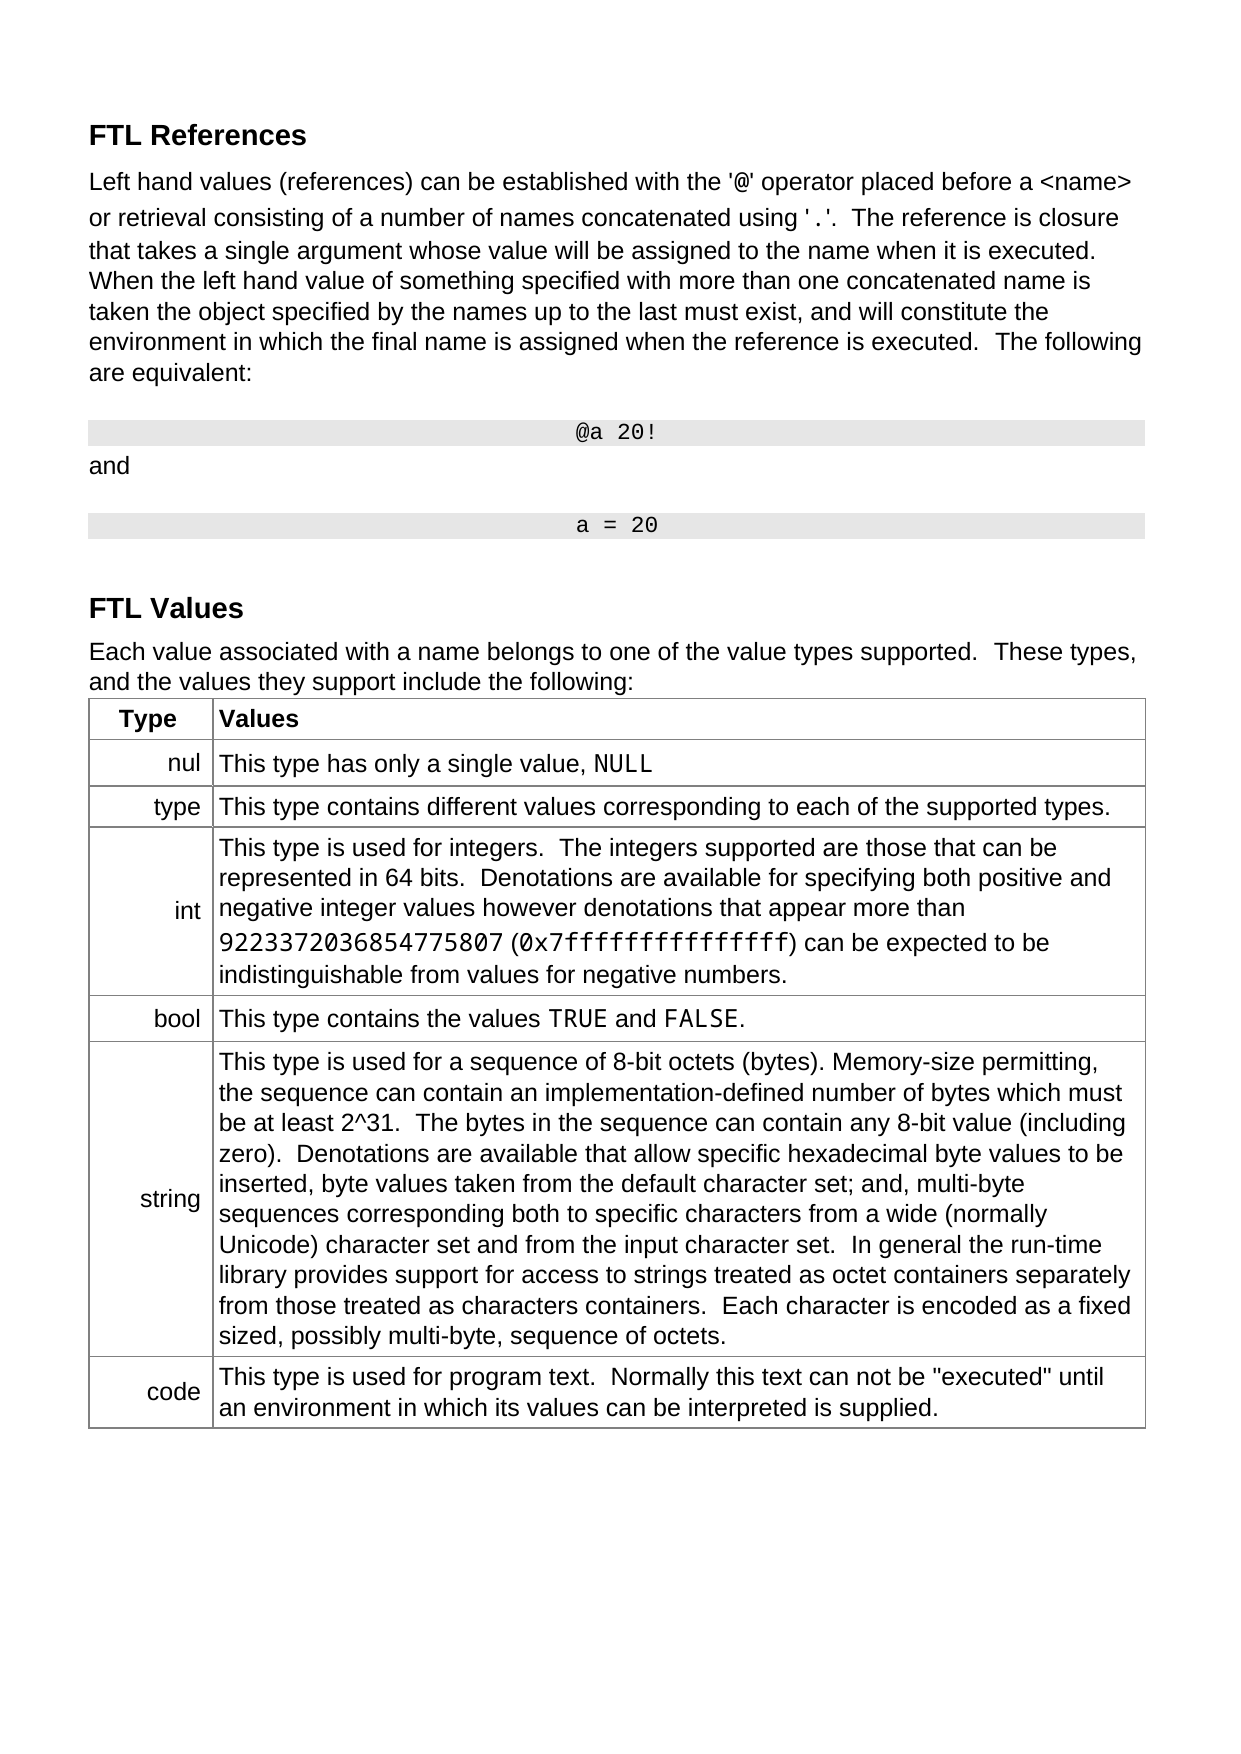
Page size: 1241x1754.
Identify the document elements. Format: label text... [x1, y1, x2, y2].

subtitle FTL References [88, 118, 1145, 152]
table_cell nul [90, 740, 212, 785]
table_cell This type is used for integers. The integers supported are those that can be represented in 64 bits. Denotations are available for specifying both positive and negative integer values however denotations that appear more than 9223372036854775807 (0x7fffffffffffffff) can be expected to be indistinguishable from values for negative numbers. [214, 828, 1145, 994]
table_cell int [90, 828, 212, 994]
table_cell This type contains different values corresponding to each of the supported types. [214, 787, 1145, 826]
table_cell string [90, 1042, 212, 1356]
table_cell bool [90, 996, 212, 1041]
table_cell This type contains the values TRUE and FALSE. [214, 996, 1145, 1041]
subtitle FTL Values [88, 591, 1145, 624]
table_header Type [90, 699, 212, 739]
text @a 20! [88, 420, 1145, 446]
text and [88, 451, 1145, 479]
text a = 20 [88, 513, 1145, 539]
table_header Values [214, 699, 1145, 739]
table_cell type [90, 787, 212, 826]
text Left hand values (references) can be established with the '@' operator placed before a <name> or retrieval consisting of a number of names concatenated using '.'. The reference is closure that takes a single argument whose value will be assigned to the name when it is executed. When the left hand value of something specified with more than one concatenated name is taken the object specified by the names up to the last must exist, and will constitute the environment in which the final name is assigned when the reference is executed. The following are equivalent: [88, 164, 1145, 386]
table_cell This type is used for a sequence of 8-bit octets (bytes). Memory-size permitting, the sequence can contain an implementation-defined number of bytes which must be at least 2^31. The bytes in the sequence can contain any 8-bit value (including zero). Denotations are available that allow specific hexadecimal byte values to be inserted, byte values taken from the default character set; and, multi-byte sequences corresponding both to specific characters from a wide (normally Unicode) character set and from the input character set. In general the run-time library provides support for access to strings treated as octet containers separately from those treated as characters containers. Each character is encoded as a fixed sized, possibly multi-byte, sequence of octets. [214, 1042, 1145, 1356]
table_cell code [90, 1357, 212, 1427]
table_cell This type is used for program text. Normally this text can not be "executed" until an environment in which its values can be interpreted is supplied. [214, 1357, 1145, 1427]
text Each value associated with a name belongs to one of the value types supported. These types, and the values they support include the following: [88, 637, 1145, 696]
table_cell This type has only a single value, NULL [214, 740, 1145, 785]
